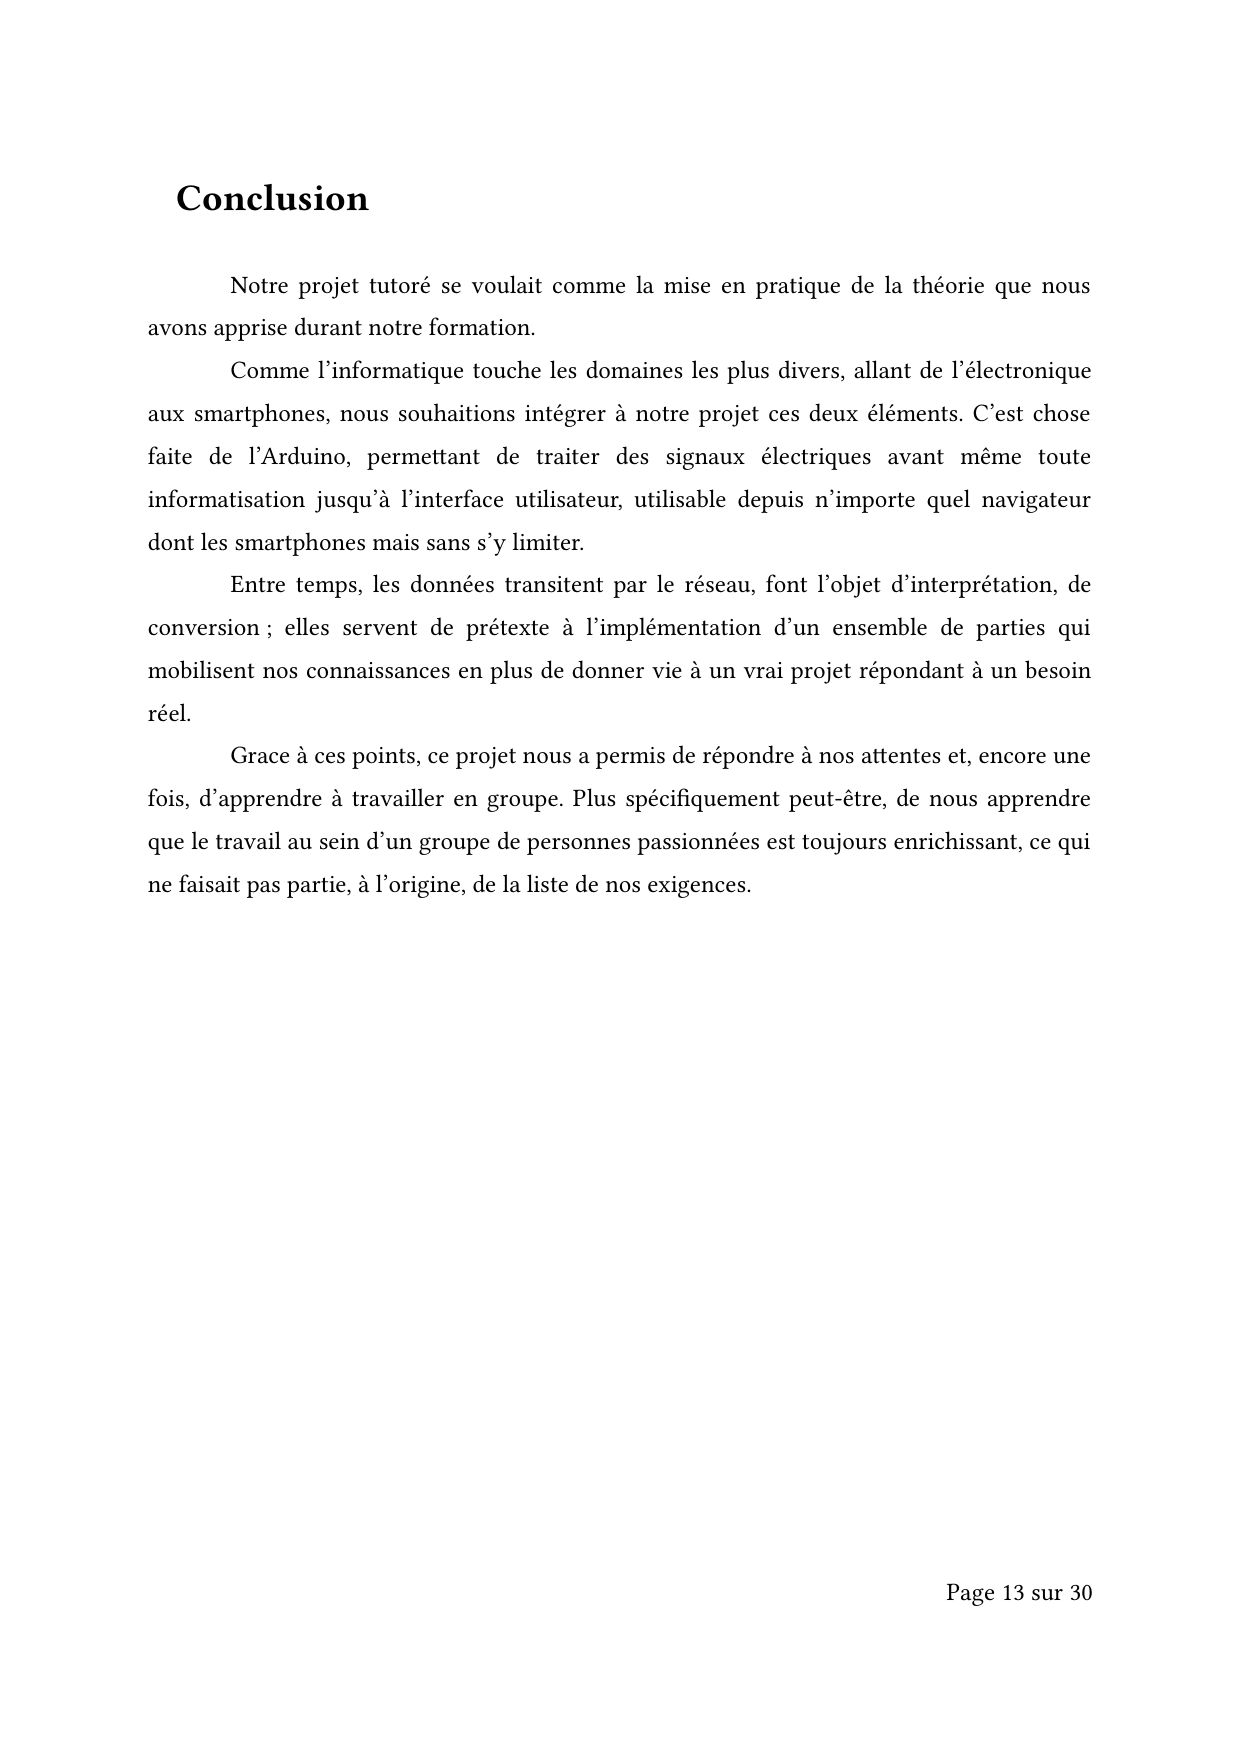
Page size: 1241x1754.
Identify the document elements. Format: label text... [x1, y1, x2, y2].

text Notre projet tutoré se voulait comme la mise en pratique de la théorie que nous avons apprise durant notre formation. [148, 271, 1093, 342]
text Comme l’informatique touche les domaines les plus divers, allant de l’électronique aux smartphones, nous souhaitions intégrer à notre projet ces deux éléments. C’est chose faite de l’Arduino, permettant de traiter des signaux électriques avant même toute informatisation jusqu’à l’interface utilisateur, utilisable depuis n’importe quel navigateur dont les smartphones mais sans s’y limiter. [148, 356, 1093, 556]
text Entre temps, les données transitent par le réseau, font l’objet d’interprétation, de conversion ; elles servent de prétexte à l’implémentation d’un ensemble de parties qui mobilisent nos connaissances en plus de donner vie à un vrai projet répondant à un besoin réel. [148, 570, 1093, 727]
text Grace à ces points, ce projet nous a permis de répondre à nos attentes et, encore une fois, d’apprendre à travailler en groupe. Plus spécifiquement peut-être, de nous apprendre que le travail au sein d’un groupe de personnes passionnées est toujours enrichissant, ce qui ne faisait pas partie, à l’origine, de la liste de nos exigences. [148, 742, 1093, 898]
subtitle Conclusion [148, 177, 1093, 220]
